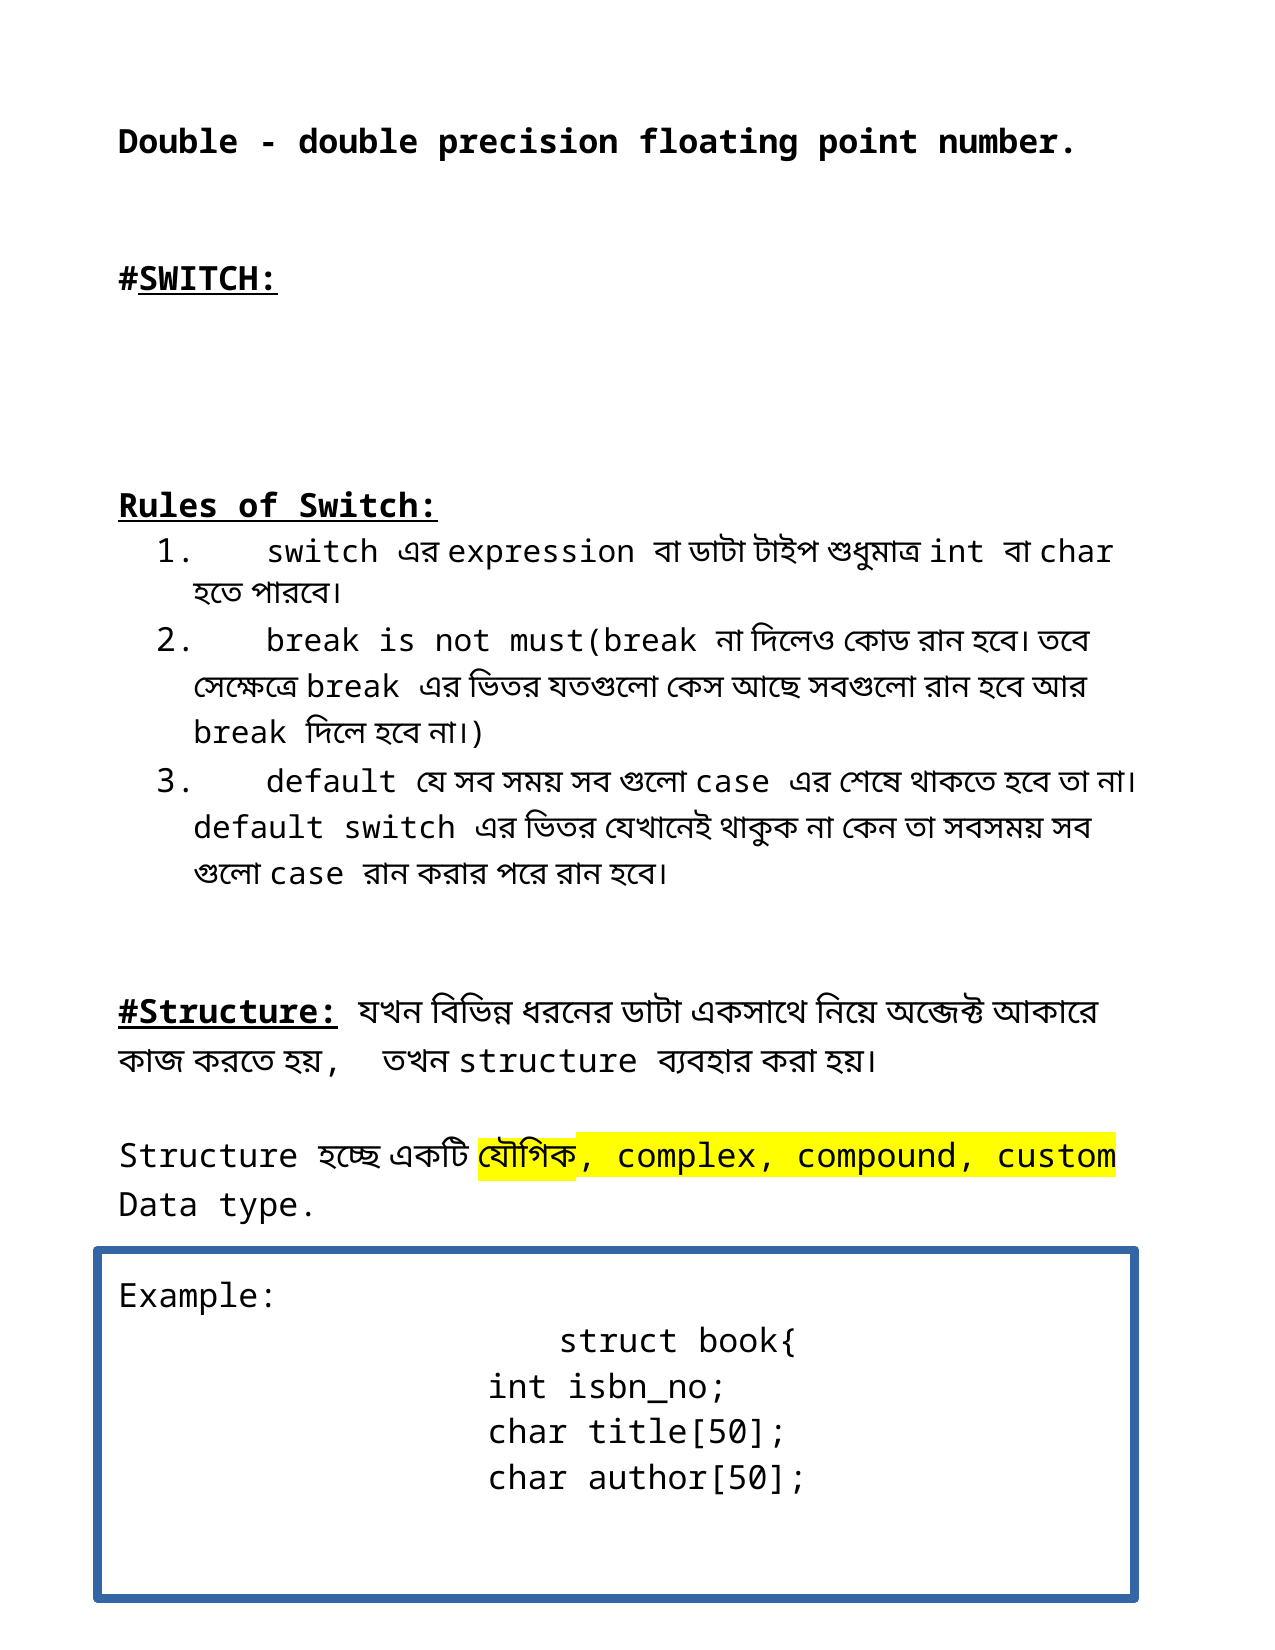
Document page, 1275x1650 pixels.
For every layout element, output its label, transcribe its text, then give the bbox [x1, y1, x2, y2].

text Rules of Switch: [118, 481, 1157, 527]
text #Structure: যখন বিভিন্ন ধরনের ডাটা একসাথে নিয়ে অব্জেক্ট আকারে কাজ করতে হয়, তখন structure ব্যবহার করা হয়। [118, 988, 1157, 1086]
text [1139, 1317, 1157, 1363]
list switch এর expression বা ডাটা টাইপ শুধুমাত্র int বা char হতে পারবে। [156, 527, 1157, 616]
text char title[50]; [118, 1408, 1130, 1453]
text Structure হচ্ছে একটি যৌগিক, complex, compound, custom Data type. [118, 1132, 1157, 1226]
text char author[50]; [118, 1453, 1130, 1499]
list default যে সব সময় সব গুলো case এর শেষে থাকতে হবে তা না। default switch এর ভিতর যেখানেই থাকুক না কেন তা সবসময় সব গুলো case রান করার পরে রান হবে। [156, 757, 1157, 897]
text #SWITCH: [118, 254, 1157, 300]
text [1139, 1453, 1157, 1499]
text [1139, 1272, 1157, 1317]
text struct book{ [118, 1317, 1130, 1363]
text int isbn_no; [118, 1363, 1130, 1408]
text [1139, 1408, 1157, 1453]
text [1139, 1363, 1157, 1408]
text Double - double precision floating point number. [118, 118, 1157, 163]
list break is not must(break না দিলেও কোড রান হবে। তবে সেক্ষেত্রে break এর ভিতর যতগুলো কেস আছে সবগুলো রান হবে আর break দিলে হবে না।) [156, 616, 1157, 757]
text Example: [118, 1272, 1130, 1317]
